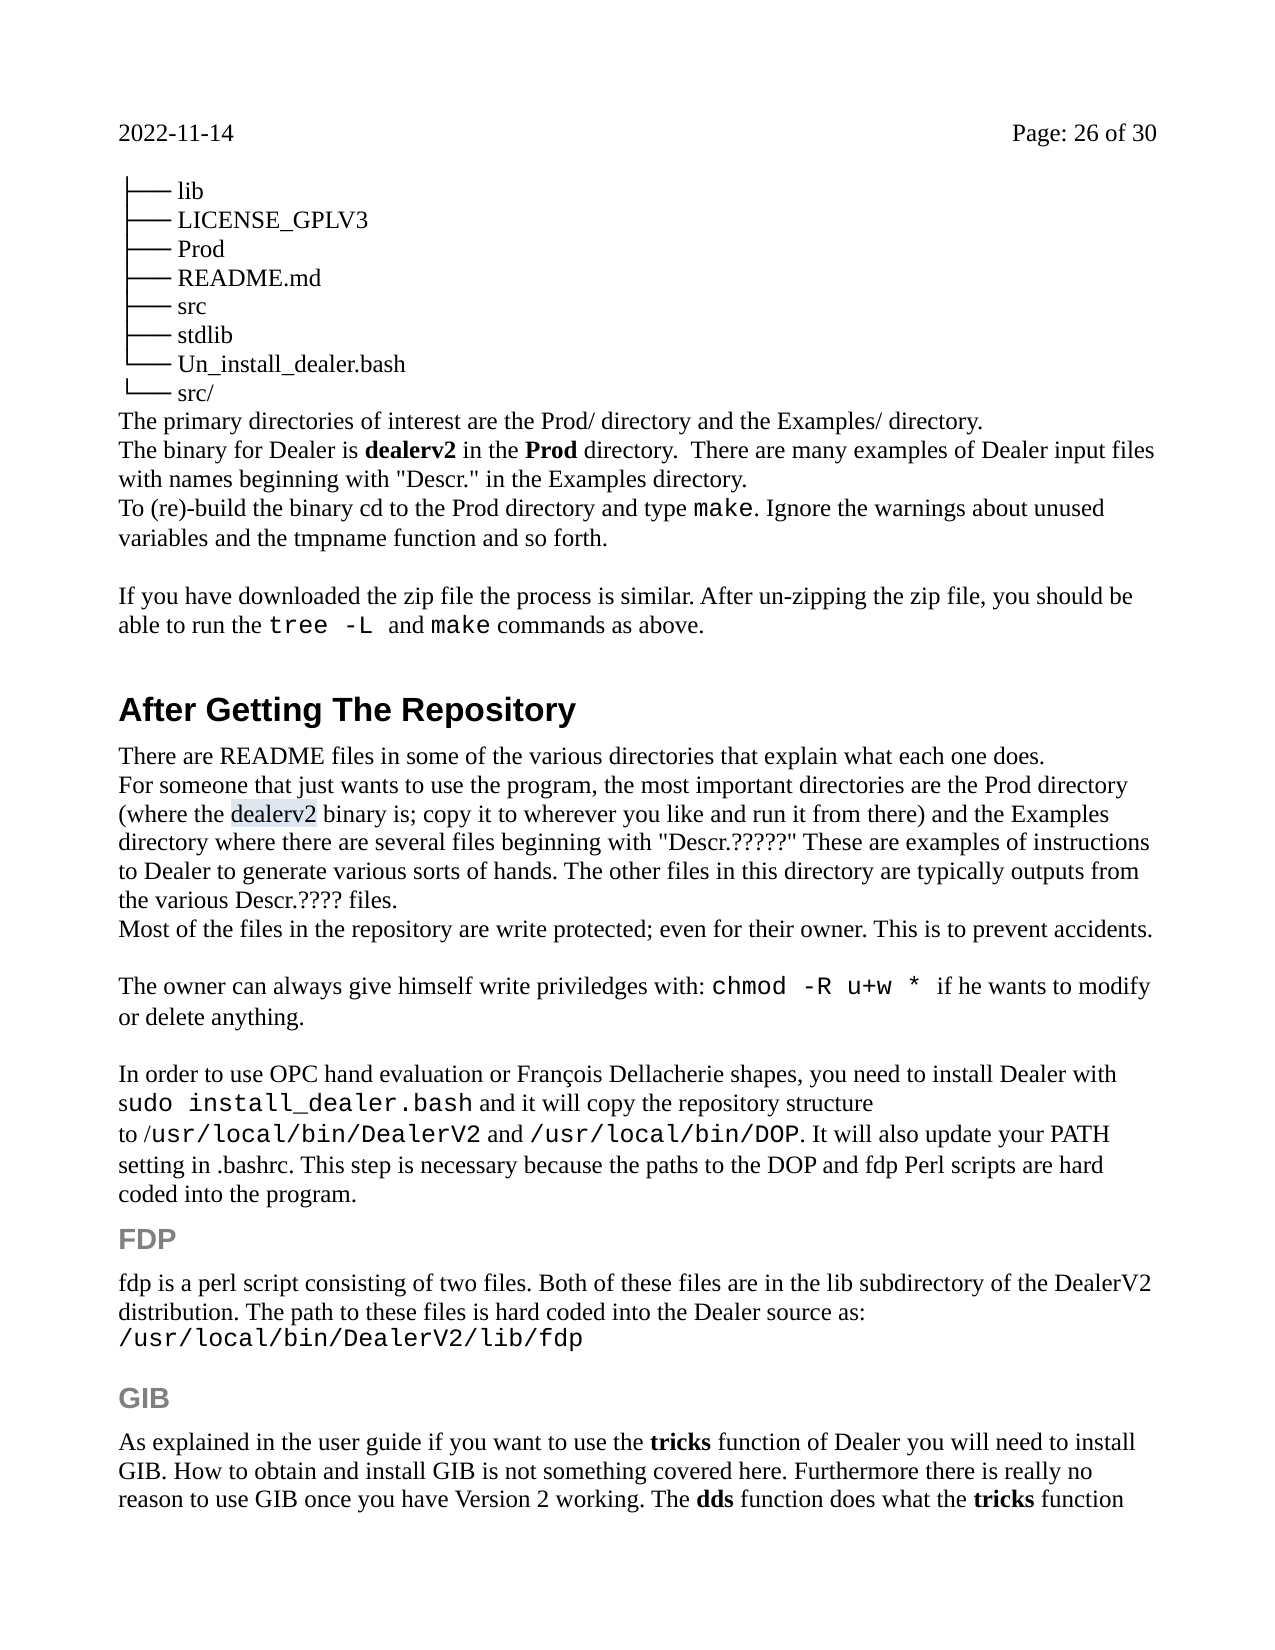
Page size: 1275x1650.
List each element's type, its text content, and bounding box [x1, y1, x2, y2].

text ├── lib [128, 176, 1157, 205]
text ├── Prod [118, 234, 126, 263]
text The owner can always give himself write priviledges with: chmod -R u+w * if he wants to modify or delete anything. [118, 971, 1157, 1031]
text ├── Prod [128, 234, 1157, 263]
text The primary directories of interest are the Prod/ directory and the Examples/ directory. [118, 406, 1157, 435]
text ├── stdlib [118, 320, 126, 349]
text In order to use OPC hand evaluation or François Dellacherie shapes, you need to install Dealer with sudo install_dealer.bash and it will copy the repository structure to /usr/local/bin/DealerV2 and /usr/local/bin/DOP. It will also update your PATH setting in .bashrc. This step is necessary because the paths to the DOP and fdp Perl scripts are hard coded into the program. [118, 1059, 1157, 1207]
text ├── lib [118, 176, 126, 205]
text As explained in the user guide if you want to use the tricks function of Dealer you will need to install GIB. How to obtain and install GIB is not something covered here. Furthermore there is really no reason to use GIB once you have Version 2 working. The dds function does what the tricks function [118, 1427, 1157, 1513]
subtitle GIB [118, 1381, 1157, 1414]
text There are README files in some of the various directories that explain what each one does. [118, 741, 1157, 770]
text If you have downloaded the zip file the process is similar. After un-zipping the zip file, you should be able to run the tree -L and make commands as above. [118, 581, 1157, 641]
text The binary for Dealer is dealerv2 in the Prod directory. There are many examples of Dealer input files with names beginning with "Descr." in the Examples directory. [118, 435, 1157, 493]
text └── Un_install_dealer.bash [118, 349, 1157, 378]
text For someone that just wants to use the program, the most important directories are the Prod directory (where the dealerv2 binary is; copy it to wherever you like and run it from there) and the Examples directory where there are several files beginning with "Descr.?????" These are examples of instructions to Dealer to generate various sorts of hands. The other files in this directory are typically outputs from the various Descr.???? files. [118, 770, 1157, 914]
text ├── src [118, 291, 126, 320]
text fdp is a perl script consisting of two files. Both of these files are in the lib subdirectory of the DealerV2 distribution. The path to these files is hard coded into the Dealer source as: /usr/local/bin/DealerV2/lib/fdp [118, 1268, 1157, 1354]
subtitle After Getting The Repository [118, 690, 1157, 729]
subtitle FDP [118, 1222, 1157, 1256]
text ├── stdlib [128, 320, 1157, 349]
text ├── LICENSE_GPLV3 [128, 205, 1157, 234]
text ├── src [128, 291, 1157, 320]
text Most of the files in the repository are write protected; even for their owner. This is to prevent accidents. [118, 914, 1157, 942]
text └── src/ [118, 378, 1157, 406]
text To (re)-build the binary cd to the Prod directory and type make. Ignore the warnings about unused variables and the tmpname function and so forth. [118, 493, 1157, 552]
text ├── README.md [128, 263, 1157, 291]
